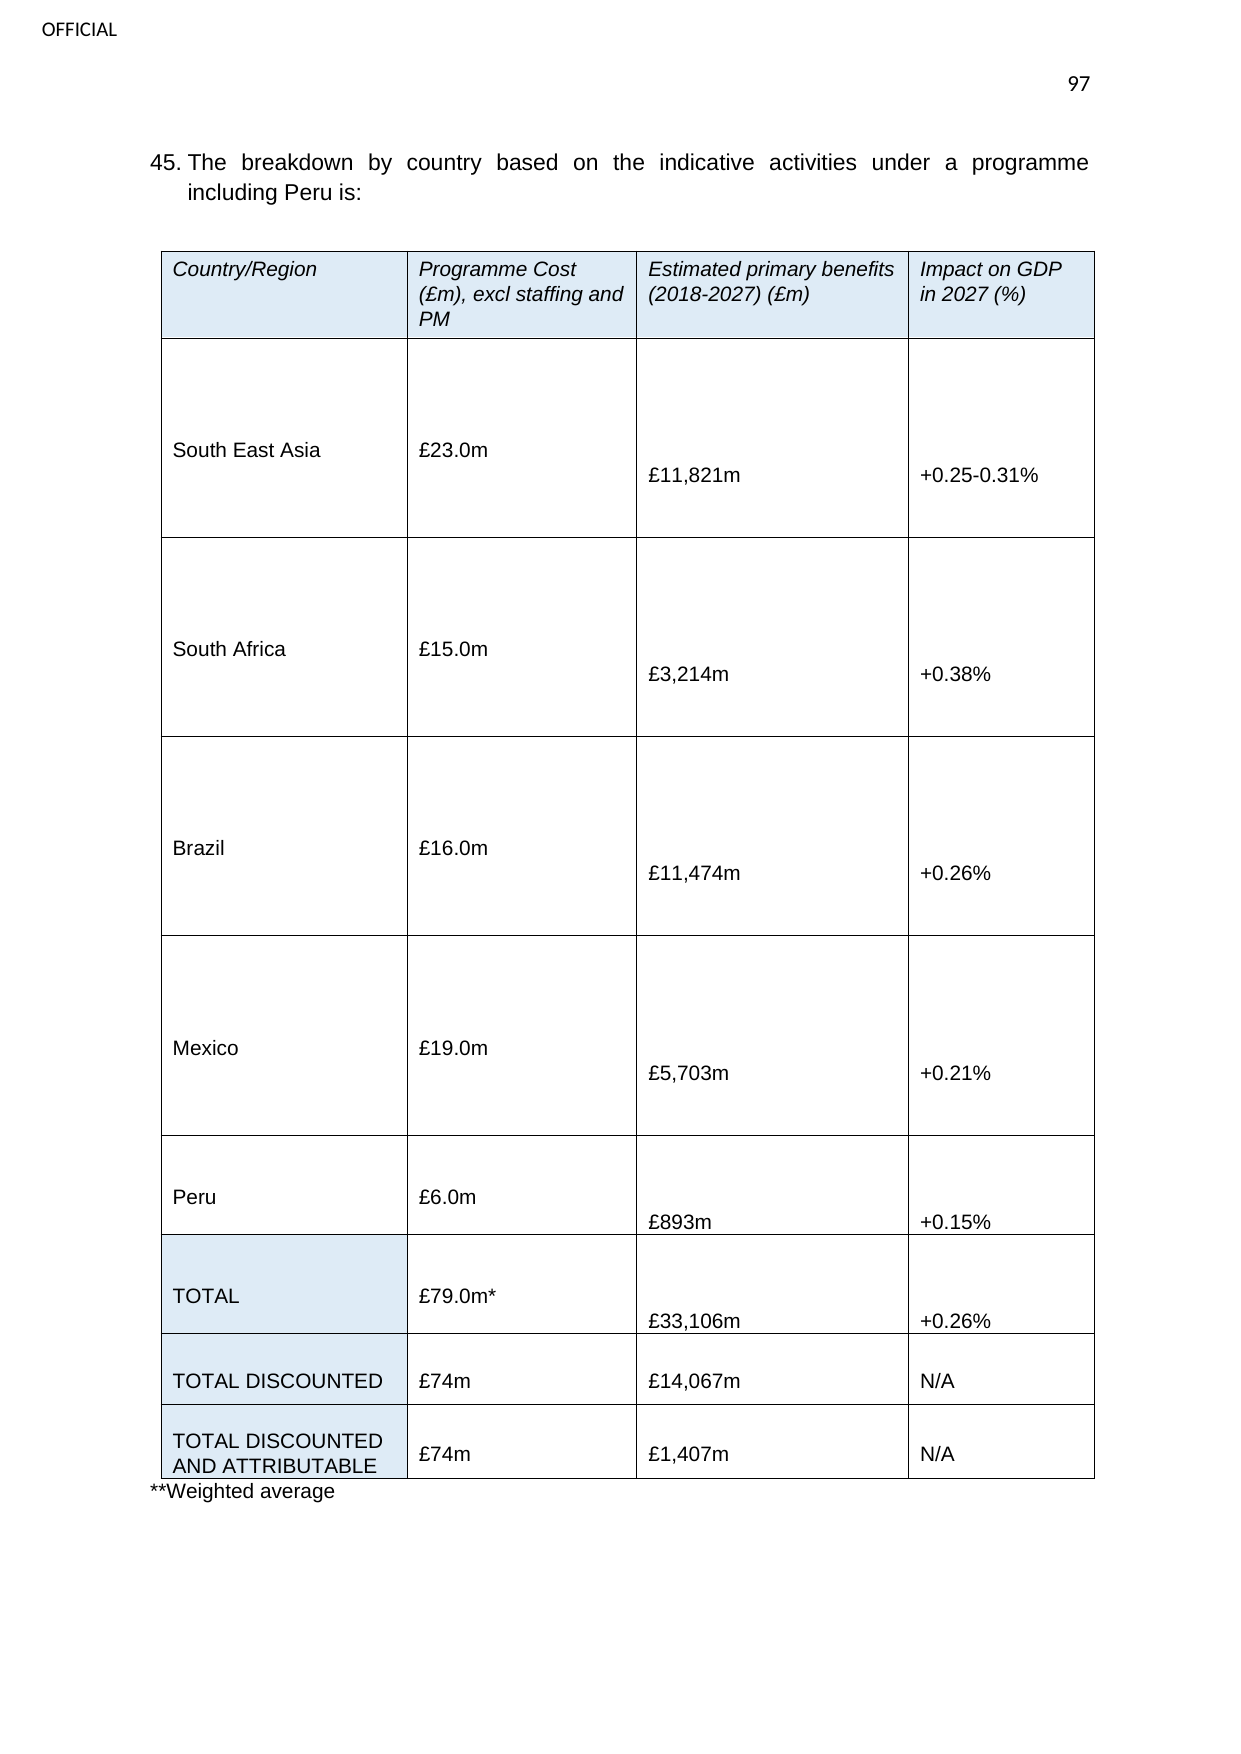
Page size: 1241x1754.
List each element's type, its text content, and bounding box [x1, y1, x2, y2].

table_cell £11,474m [637, 737, 908, 935]
table_cell £15.0m [408, 538, 636, 736]
table_cell £893m [637, 1136, 908, 1234]
table_cell +0.25-0.31% [909, 339, 1094, 537]
table_cell South Africa [162, 538, 407, 736]
table_header Country/Region [162, 252, 407, 337]
table_cell TOTAL [162, 1235, 407, 1333]
table_cell N/A [909, 1405, 1094, 1478]
table_cell +0.38% [909, 538, 1094, 736]
table_cell £6.0m [408, 1136, 636, 1234]
table_cell +0.26% [909, 737, 1094, 935]
table_cell Peru [162, 1136, 407, 1234]
table_header Impact on GDP in 2027 (%) [909, 252, 1094, 337]
table_cell £11,821m [637, 339, 908, 537]
table_cell £14,067m [637, 1334, 908, 1404]
table_cell £3,214m [637, 538, 908, 736]
table_cell +0.15% [909, 1136, 1094, 1234]
table_cell £74m [408, 1405, 636, 1478]
table_header Programme Cost (£m), excl staffing and PM [408, 252, 636, 337]
table_cell TOTAL DISCOUNTED [162, 1334, 407, 1404]
table_cell £33,106m [637, 1235, 908, 1333]
table_header Estimated primary benefits (2018-2027) (£m) [637, 252, 908, 337]
table_cell £23.0m [408, 339, 636, 537]
table_cell £16.0m [408, 737, 636, 935]
text **Weighted average [150, 1479, 1090, 1502]
table_cell N/A [909, 1334, 1094, 1404]
list The breakdown by country based on the indicative activities under a programme including Peru is: [150, 150, 1090, 205]
table_cell Brazil [162, 737, 407, 935]
table_cell £79.0m* [408, 1235, 636, 1333]
table_cell £74m [408, 1334, 636, 1404]
table_cell £5,703m [637, 936, 908, 1134]
table_cell South East Asia [162, 339, 407, 537]
table_cell £1,407m [637, 1405, 908, 1478]
table_cell Mexico [162, 936, 407, 1134]
table_cell TOTAL DISCOUNTED AND ATTRIBUTABLE [162, 1405, 407, 1478]
table_cell £19.0m [408, 936, 636, 1134]
table_cell +0.21% [909, 936, 1094, 1134]
table_cell +0.26% [909, 1235, 1094, 1333]
